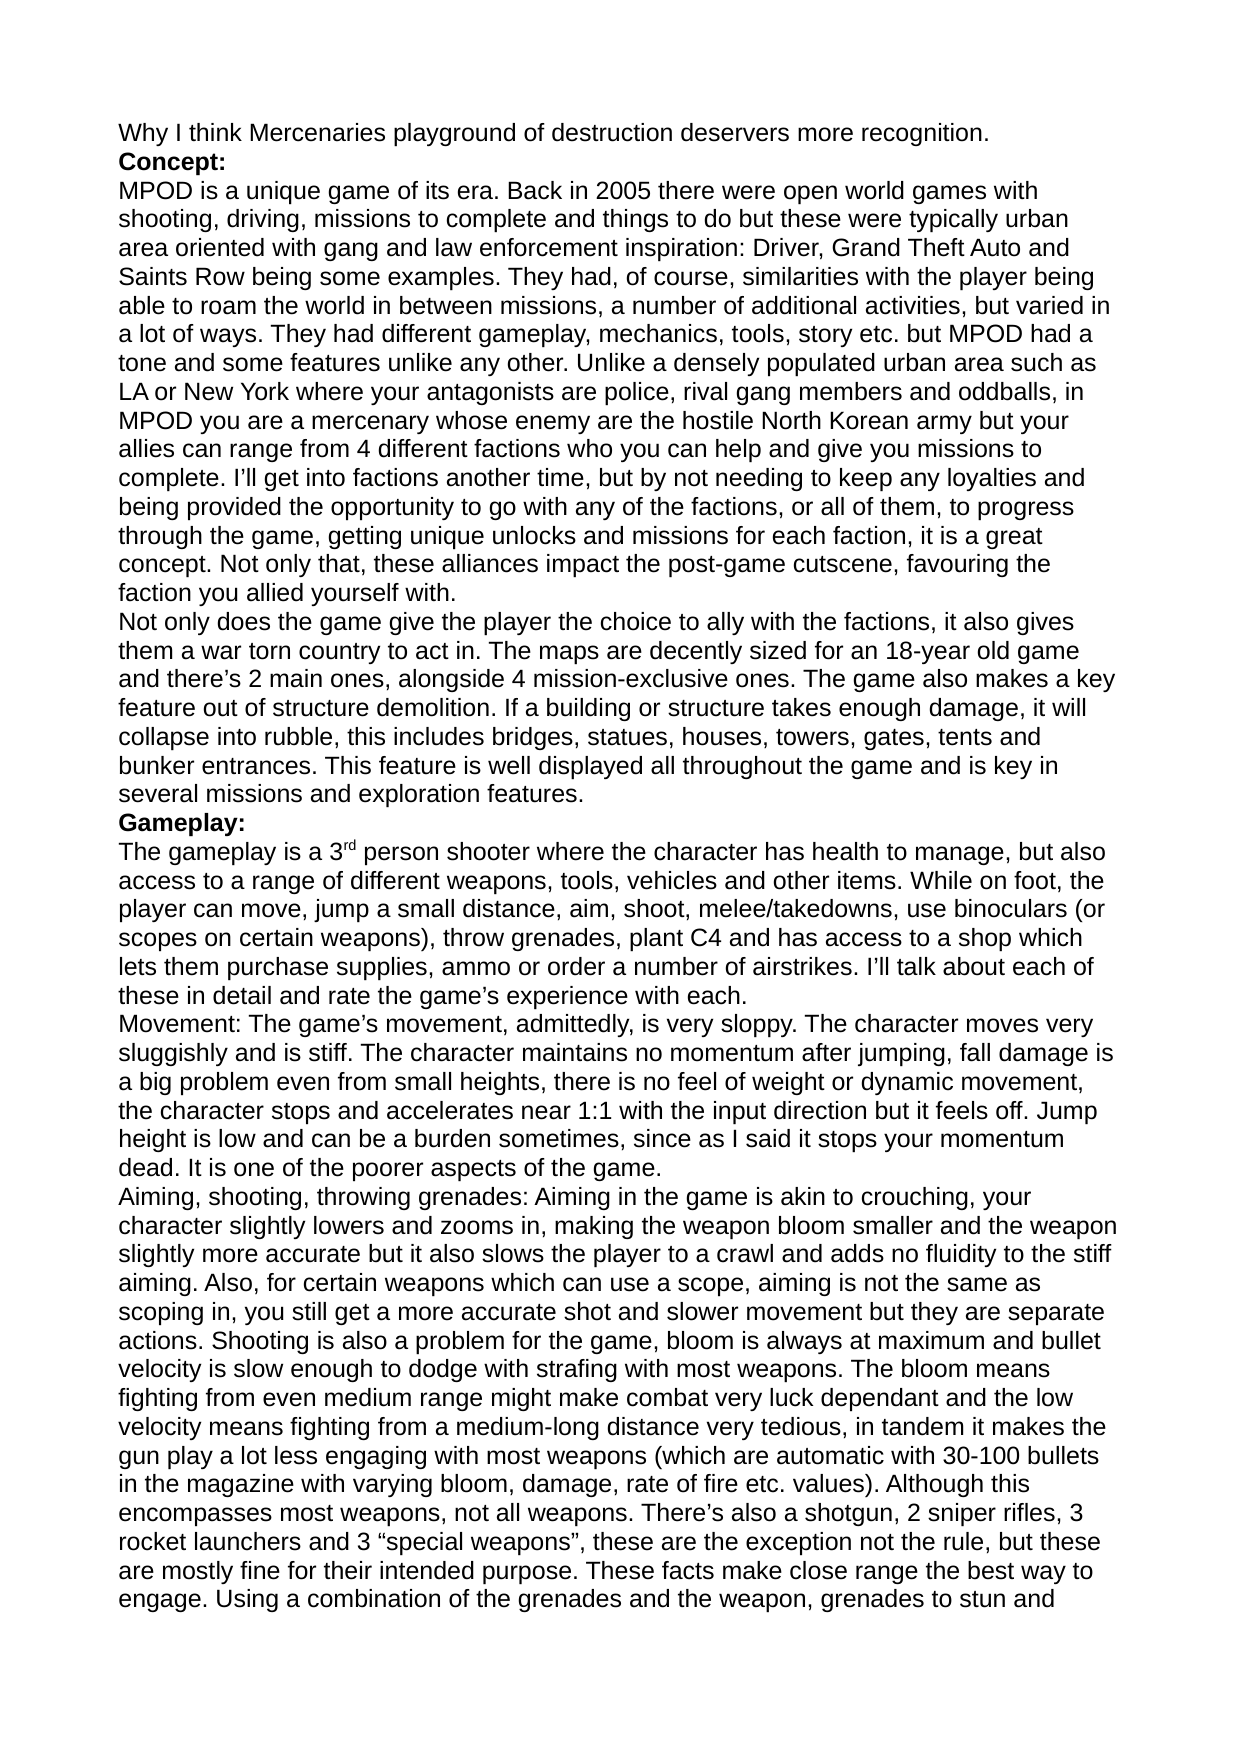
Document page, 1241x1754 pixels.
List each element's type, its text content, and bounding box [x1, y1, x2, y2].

text Aiming, shooting, throwing grenades: Aiming in the game is akin to crouching, your character slightly lowers and zooms in, making the weapon bloom smaller and the weapon slightly more accurate but it also slows the player to a crawl and adds no fluidity to the stiff aiming. Also, for certain weapons which can use a scope, aiming is not the same as scoping in, you still get a more accurate shot and slower movement but they are separate actions. Shooting is also a problem for the game, bloom is always at maximum and bullet velocity is slow enough to dodge with strafing with most weapons. The bloom means fighting from even medium range might make combat very luck dependant and the low velocity means fighting from a medium-long distance very tedious, in tandem it makes the gun play a lot less engaging with most weapons (which are automatic with 30-100 bullets in the magazine with varying bloom, damage, rate of fire etc. values). Although this encompasses most weapons, not all weapons. There’s also a shotgun, 2 sniper rifles, 3 rocket launchers and 3 “special weapons”, these are the exception not the rule, but these are mostly fine for their intended purpose. These facts make close range the best way to engage. Using a combination of the grenades and the weapon, grenades to stun and [118, 1182, 1122, 1613]
text The gameplay is a 3rd person shooter where the character has health to manage, but also access to a range of different weapons, tools, vehicles and other items. While on foot, the player can move, jump a small distance, aim, shoot, melee/takedowns, use binoculars (or scopes on certain weapons), throw grenades, plant C4 and has access to a shop which lets them purchase supplies, ammo or order a number of airstrikes. I’ll talk about each of these in detail and rate the game’s experience with each. [118, 837, 1122, 1009]
text Concept: [118, 147, 1122, 176]
text Not only does the game give the player the choice to ally with the factions, it also gives them a war torn country to act in. The maps are decently sized for an 18-year old game and there’s 2 main ones, alongside 4 mission-exclusive ones. The game also makes a key feature out of structure demolition. If a building or structure takes enough damage, it will collapse into rubble, this includes bridges, statues, houses, towers, gates, tents and bunker entrances. This feature is well displayed all throughout the game and is key in several missions and exploration features. [118, 607, 1122, 808]
text Movement: The game’s movement, admittedly, is very sloppy. The character moves very sluggishly and is stiff. The character maintains no momentum after jumping, fall damage is a big problem even from small heights, there is no feel of weight or dynamic movement, the character stops and accelerates near 1:1 with the input direction but it feels off. Jump height is low and can be a burden sometimes, since as I said it stops your momentum dead. It is one of the poorer aspects of the game. [118, 1009, 1122, 1182]
text Gameplay: [118, 808, 1122, 837]
text Why I think Mercenaries playground of destruction deservers more recognition. [118, 118, 1122, 147]
text MPOD is a unique game of its era. Back in 2005 there were open world games with shooting, driving, missions to complete and things to do but these were typically urban area oriented with gang and law enforcement inspiration: Driver, Grand Theft Auto and Saints Row being some examples. They had, of course, similarities with the player being able to roam the world in between missions, a number of additional activities, but varied in a lot of ways. They had different gameplay, mechanics, tools, story etc. but MPOD had a tone and some features unlike any other. Unlike a densely populated urban area such as LA or New York where your antagonists are police, rival gang members and oddballs, in MPOD you are a mercenary whose enemy are the hostile North Korean army but your allies can range from 4 different factions who you can help and give you missions to complete. I’ll get into factions another time, but by not needing to keep any loyalties and being provided the opportunity to go with any of the factions, or all of them, to progress through the game, getting unique unlocks and missions for each faction, it is a great concept. Not only that, these alliances impact the post-game cutscene, favouring the faction you allied yourself with. [118, 176, 1122, 607]
